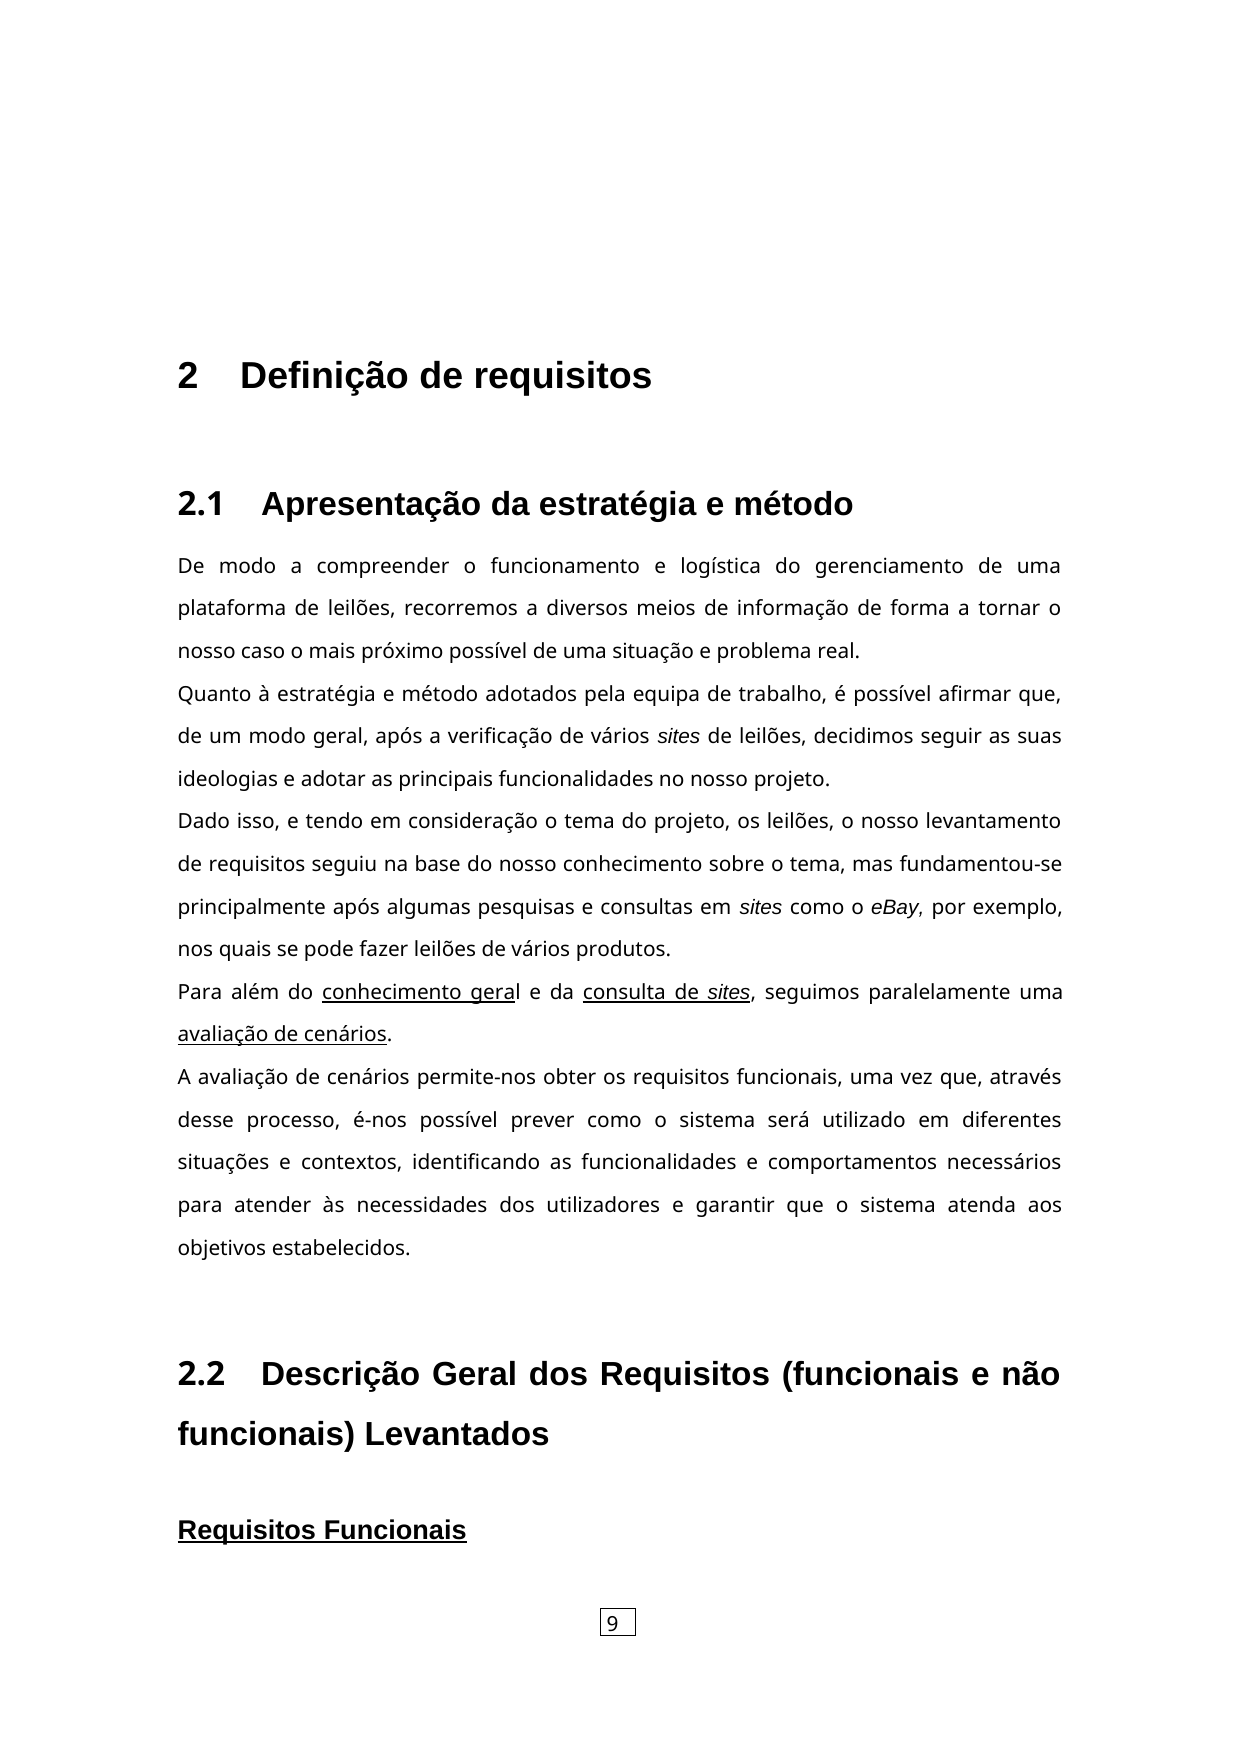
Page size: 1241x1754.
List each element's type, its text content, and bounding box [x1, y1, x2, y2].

list Apresentação da estratégia e método [177, 480, 1180, 525]
list Descrição Geral dos Requisitos (funcionais e não funcionais) Levantados [177, 1349, 1063, 1453]
text A avaliação de cenários permite-nos obter os requisitos funcionais, uma vez que, através desse processo, é-nos possível prever como o sistema será utilizado em diferentes situações e contextos, identificando as funcionalidades e comportamentos necessários para atender às necessidades dos utilizadores e garantir que o sistema atenda aos objetivos estabelecidos. [177, 1062, 1063, 1261]
text Quanto à estratégia e método adotados pela equipa de trabalho, é possível afirmar que, de um modo geral, após a verificação de vários sites de leilões, decidimos seguir as suas ideologias e adotar as principais funcionalidades no nosso projeto. [177, 679, 1062, 792]
text Para além do conhecimento geral e da consulta de sites, seguimos paralelamente uma avaliação de cenários. [177, 977, 1063, 1048]
text Dado isso, e tendo em consideração o tema do projeto, os leilões, o nosso levantamento de requisitos seguiu na base do nosso conhecimento sobre o tema, mas fundamentou-se principalmente após algumas pesquisas e consultas em sites como o eBay, por exemplo, nos quais se pode fazer leilões de vários produtos. [177, 807, 1063, 963]
subtitle Definição de requisitos [177, 353, 1180, 396]
subtitle Requisitos Funcionais [177, 1514, 1180, 1545]
text De modo a compreender o funcionamento e logística do gerenciamento de uma plataforma de leilões, recorremos a diversos meios de informação de forma a tornar o nosso caso o mais próximo possível de uma situação e problema real. [177, 551, 1062, 664]
